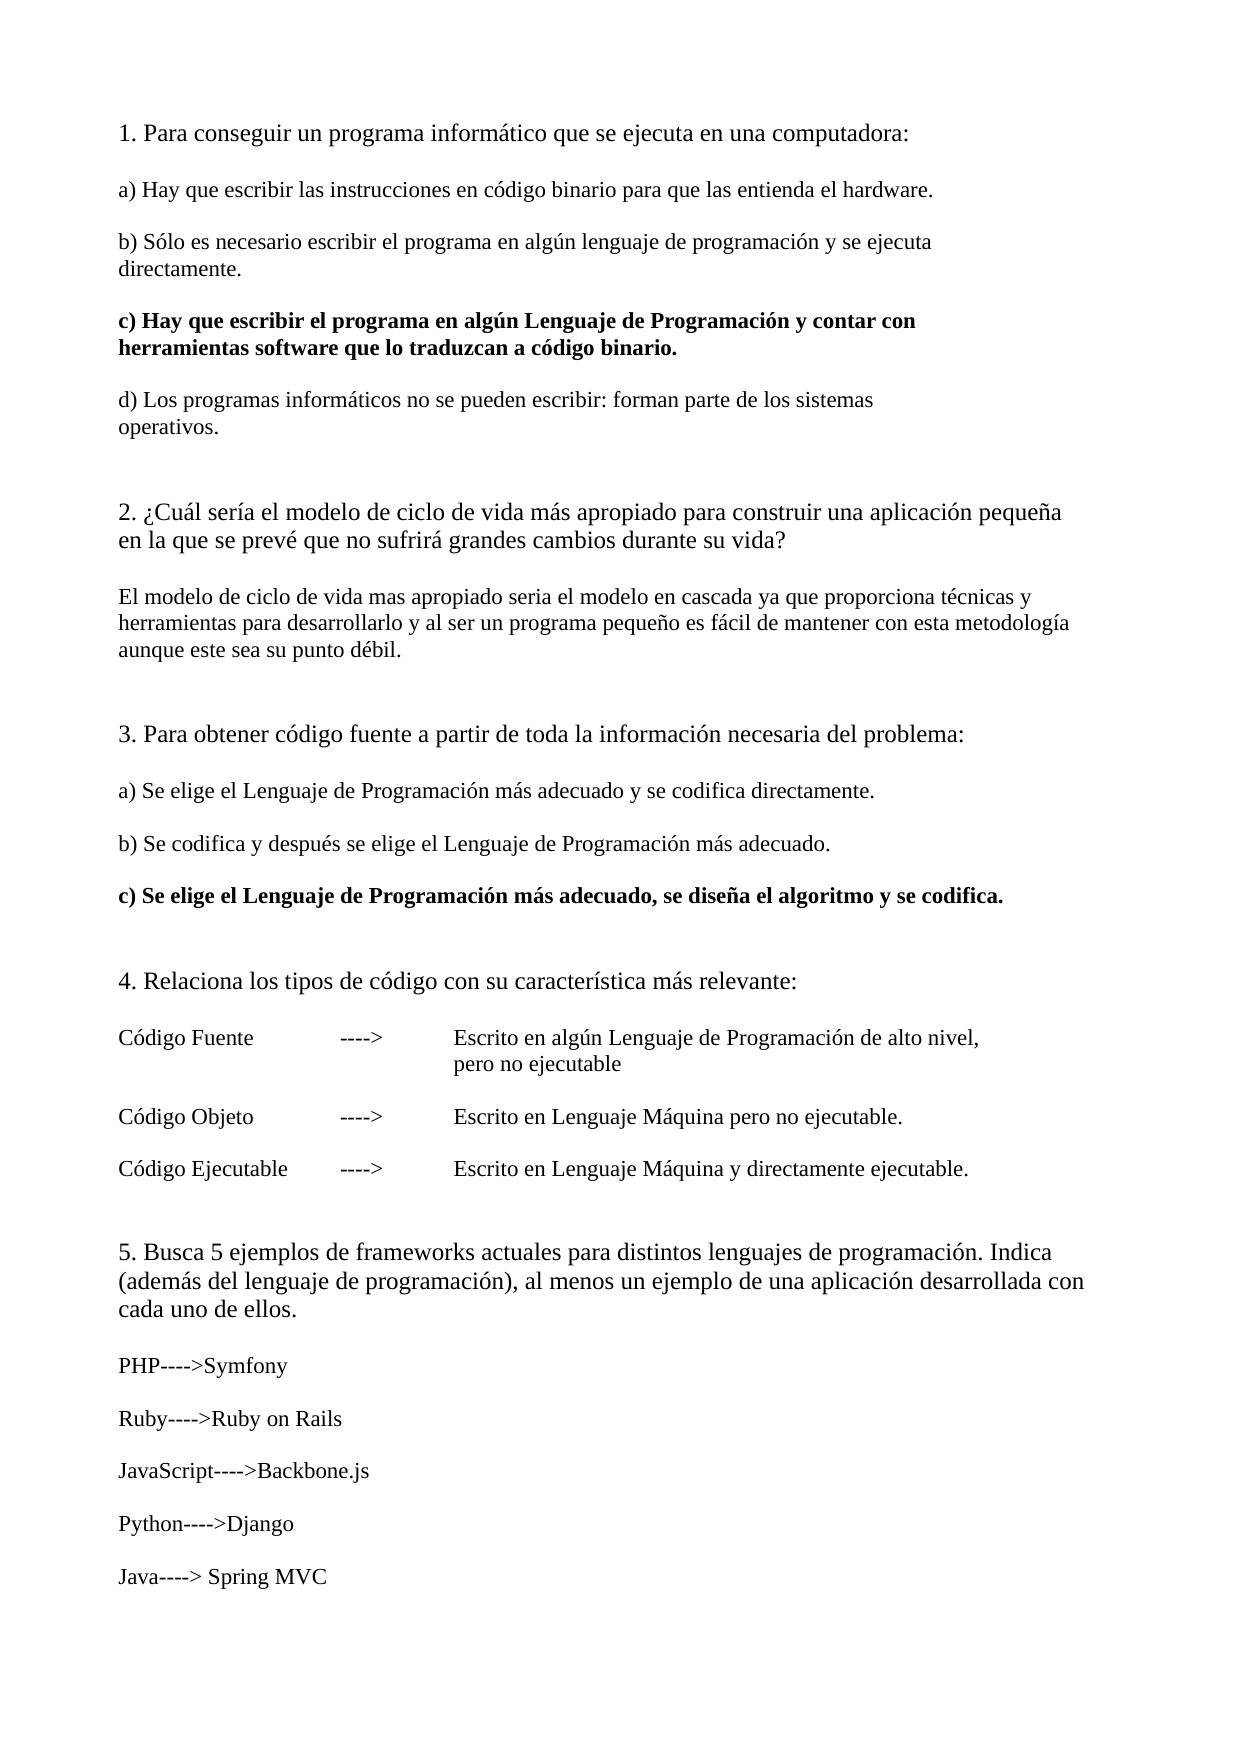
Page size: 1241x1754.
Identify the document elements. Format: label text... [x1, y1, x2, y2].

text 5. Busca 5 ejemplos de frameworks actuales para distintos lenguajes de programación. Indica [118, 1237, 1122, 1266]
text Ruby---->Ruby on Rails [118, 1405, 1122, 1431]
text Python---->Django [118, 1510, 1122, 1536]
text pero no ejecutable [118, 1050, 1122, 1076]
text a) Se elige el Lenguaje de Programación más adecuado y se codifica directamente. [118, 777, 1122, 803]
text Código Ejecutable ----> Escrito en Lenguaje Máquina y directamente ejecutable. [118, 1156, 1122, 1182]
text (además del lenguaje de programación), al menos un ejemplo de una aplicación desarrollada con [118, 1266, 1122, 1294]
text 3. Para obtener código fuente a partir de toda la información necesaria del problema: [118, 719, 1122, 748]
text Java----> Spring MVC [118, 1563, 1122, 1589]
text 2. ¿Cuál sería el modelo de ciclo de vida más apropiado para construir una aplicación pequeña [118, 497, 1122, 525]
text d) Los programas informáticos no se pueden escribir: forman parte de los sistemas [118, 386, 1122, 413]
text en la que se prevé que no sufrirá grandes cambios durante su vida? [118, 525, 1122, 554]
text c) Se elige el Lenguaje de Programación más adecuado, se diseña el algoritmo y se codifica. [118, 882, 1122, 909]
text 4. Relaciona los tipos de código con su característica más relevante: [118, 966, 1122, 995]
text Código Objeto ----> Escrito en Lenguaje Máquina pero no ejecutable. [118, 1103, 1122, 1129]
text herramientas software que lo traduzcan a código binario. [118, 334, 1122, 360]
text 1. Para conseguir un programa informático que se ejecuta en una computadora: [118, 118, 1122, 147]
text a) Hay que escribir las instrucciones en código binario para que las entienda el hardware. [118, 176, 1122, 202]
text b) Sólo es necesario escribir el programa en algún lenguaje de programación y se ejecuta [118, 228, 1122, 255]
text cada uno de ellos. [118, 1294, 1122, 1323]
text operativos. [118, 413, 1122, 439]
text PHP---->Symfony [118, 1352, 1122, 1378]
text b) Se codifica y después se elige el Lenguaje de Programación más adecuado. [118, 830, 1122, 856]
text El modelo de ciclo de vida mas apropiado seria el modelo en cascada ya que proporciona técnicas y herramientas para desarrollarlo y al ser un programa pequeño es fácil de mantener con esta metodología aunque este sea su punto débil. [118, 583, 1122, 662]
text directamente. [118, 255, 1122, 281]
text c) Hay que escribir el programa en algún Lenguaje de Programación y contar con [118, 307, 1122, 334]
text JavaScript---->Backbone.js [118, 1457, 1122, 1484]
text Código Fuente ----> Escrito en algún Lenguaje de Programación de alto nivel, [118, 1024, 1122, 1050]
